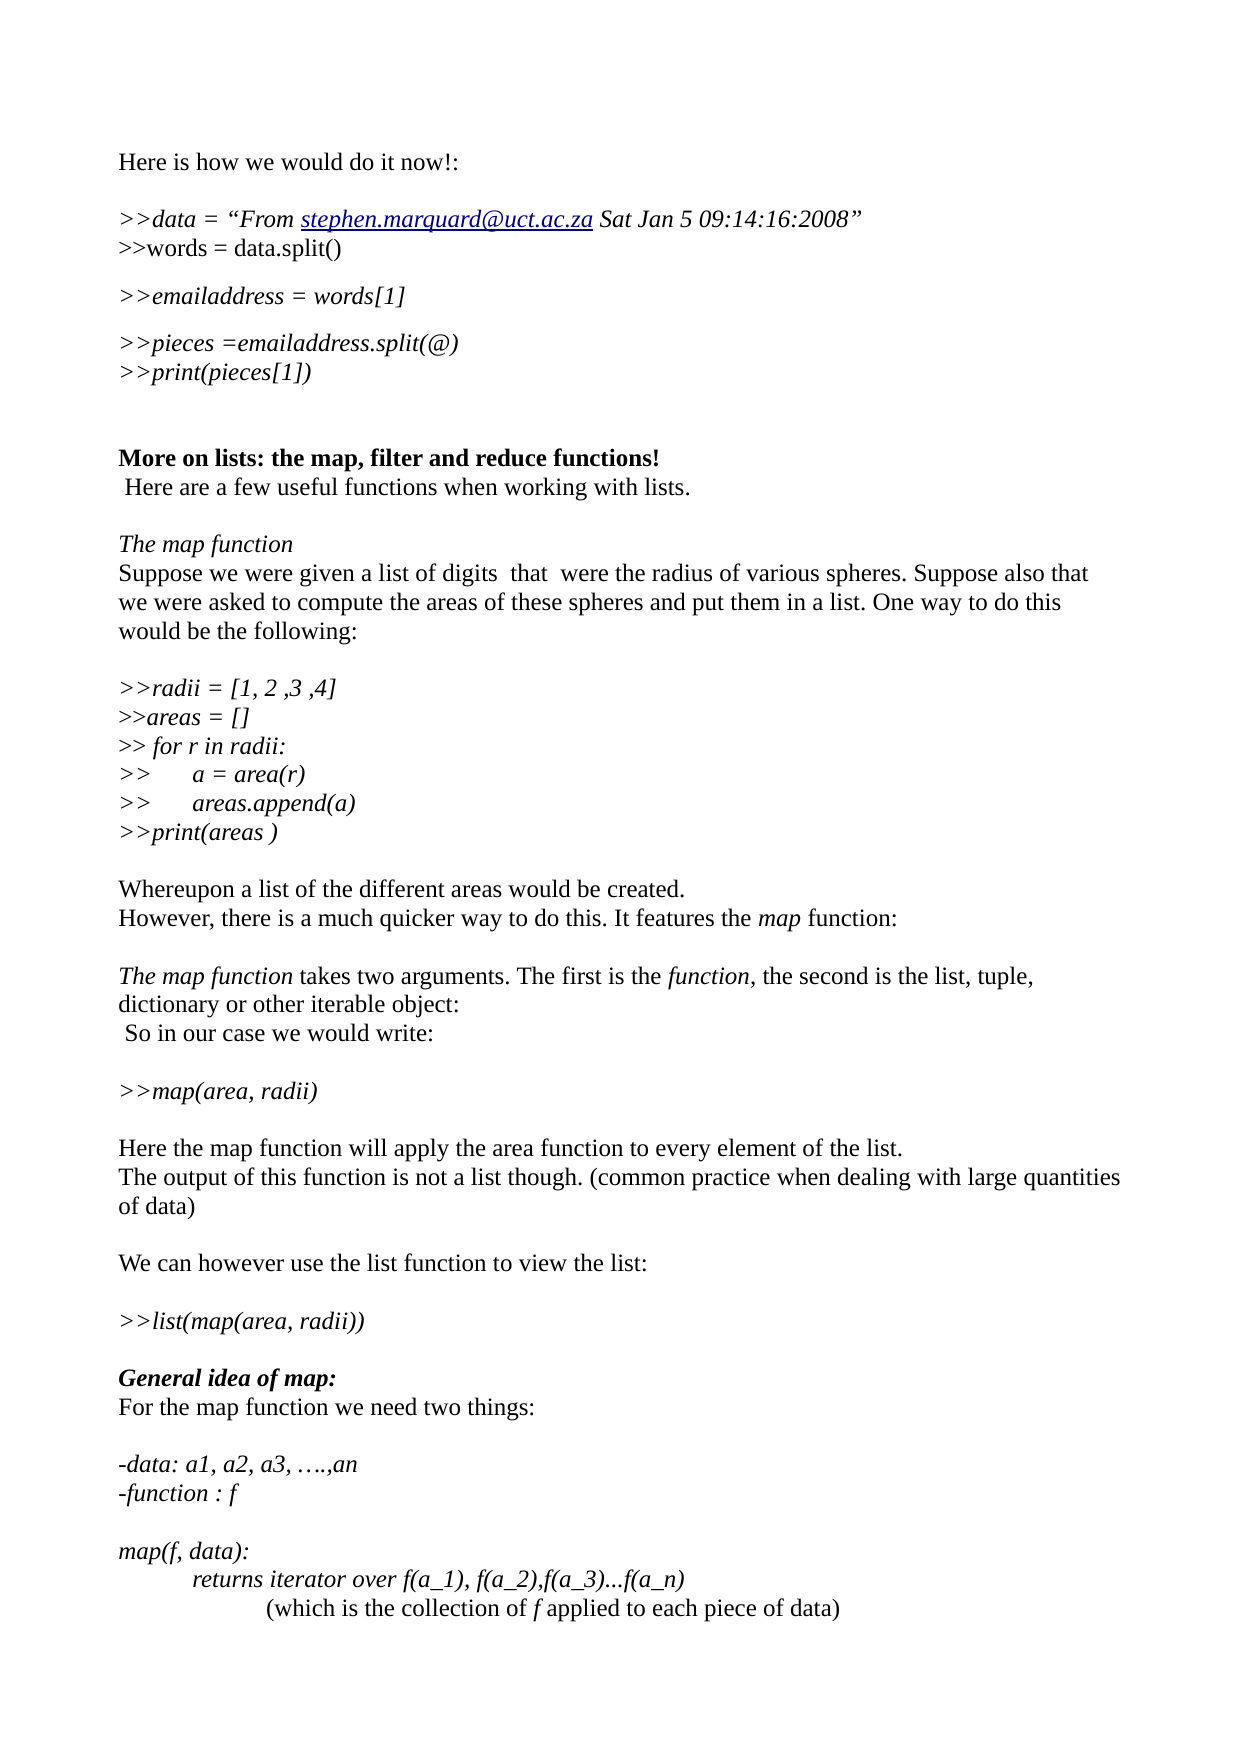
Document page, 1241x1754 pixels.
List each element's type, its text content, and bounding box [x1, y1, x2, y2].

text More on lists: the map, filter and reduce functions! [118, 443, 1122, 472]
text >>areas = [] [118, 702, 1122, 731]
text Whereupon a list of the different areas would be created. [118, 874, 1122, 903]
text >>radii = [1, 2 ,3 ,4] [118, 673, 1122, 702]
text General idea of map: [118, 1363, 1122, 1392]
text >> for r in radii: [118, 731, 1122, 759]
text So in our case we would write: [118, 1018, 1122, 1047]
text However, there is a much quicker way to do this. It features the map function: [118, 903, 1122, 932]
text Here the map function will apply the area function to every element of the list. [118, 1133, 1122, 1162]
text Suppose we were given a list of digits that were the radius of various spheres. Suppose also that we were asked to compute the areas of these spheres and put them in a list. One way to do this would be the following: [118, 558, 1122, 644]
text (which is the collection of f applied to each piece of data) [118, 1593, 1122, 1622]
text The map function [118, 529, 1122, 558]
text >>emailaddress = words[1] [118, 281, 1122, 309]
text >>data = “From stephen.marquard@uct.ac.za Sat Jan 5 09:14:16:2008” [118, 204, 1122, 233]
text >> a = area(r) [118, 759, 1122, 788]
text -data: a1, a2, a3, ….,an [118, 1449, 1122, 1478]
text The output of this function is not a list though. (common practice when dealing with large quantities of data) [118, 1162, 1122, 1219]
text >> areas.append(a) [118, 788, 1122, 817]
text >>list(map(area, radii)) [118, 1306, 1122, 1334]
text >>print(areas ) [118, 817, 1122, 846]
text The map function takes two arguments. The first is the function, the second is the list, tuple, dictionary or other iterable object: [118, 961, 1122, 1018]
text We can however use the list function to view the list: [118, 1248, 1122, 1277]
text map(f, data): [118, 1536, 1122, 1564]
text >>map(area, radii) [118, 1076, 1122, 1104]
text returns iterator over f(a_1), f(a_2),f(a_3)...f(a_n) [118, 1564, 1122, 1593]
text Here are a few useful functions when working with lists. [118, 472, 1122, 501]
text >>print(pieces[1]) [118, 357, 1122, 386]
text Here is how we would do it now!: [118, 147, 1122, 176]
text -function : f [118, 1478, 1122, 1507]
text For the map function we need two things: [118, 1392, 1122, 1421]
text >>words = data.split() [118, 233, 1122, 262]
text >>pieces =emailaddress.split(@) [118, 328, 1122, 357]
